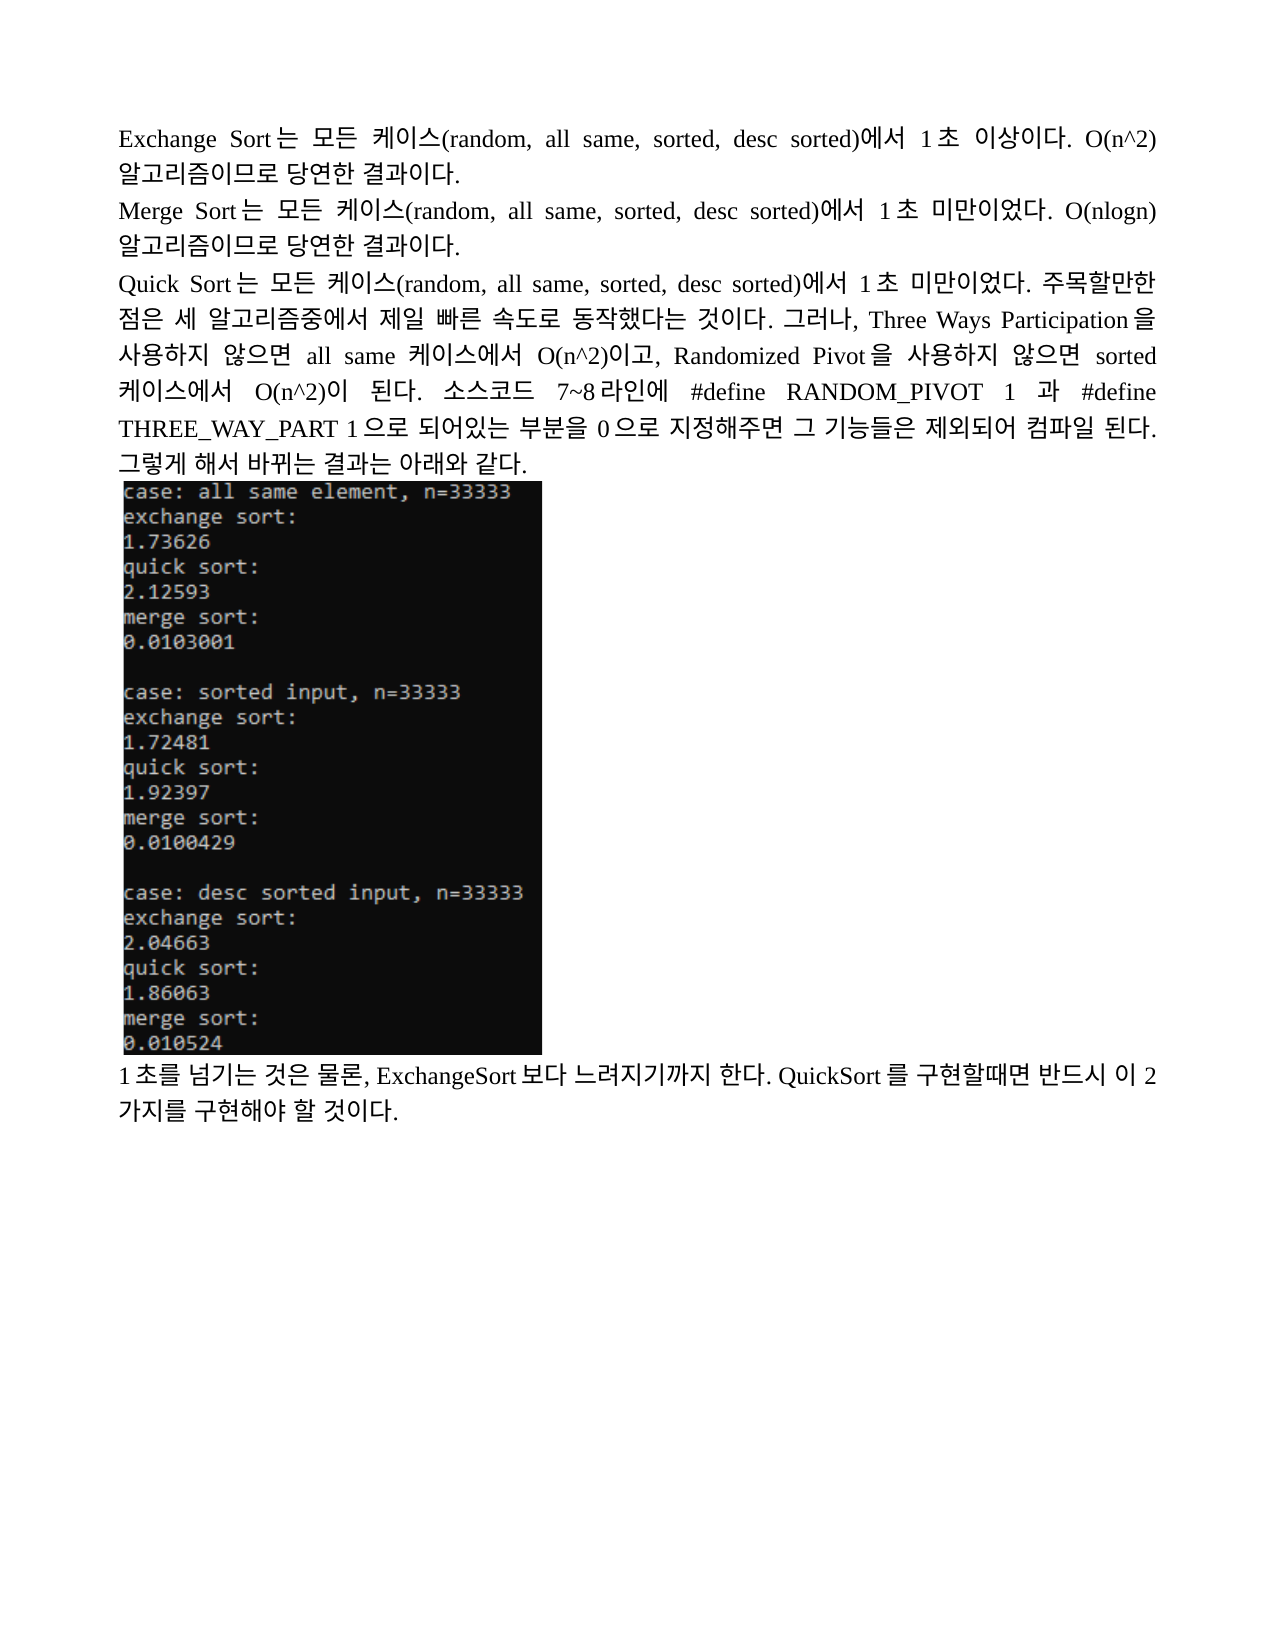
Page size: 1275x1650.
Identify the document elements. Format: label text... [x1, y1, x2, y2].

picture [123, 481, 543, 1055]
text Merge Sort는 모든 케이스(random, all same, sorted, desc sorted)에서 1초 미만이었다. O(nlogn)알고리즘이므로 당연한 결과이다. [118, 191, 1157, 263]
text Quick Sort는 모든 케이스(random, all same, sorted, desc sorted)에서 1초 미만이었다. 주목할만한 점은 세 알고리즘중에서 제일 빠른 속도로 동작했다는 것이다. 그러나, Three Ways Participation을 사용하지 않으면 all same 케이스에서 O(n^2)이고, Randomized Pivot을 사용하지 않으면 sorted 케이스에서 O(n^2)이 된다. 소스코드 7~8라인에 #define RANDOM_PIVOT 1 과 #define THREE_WAY_PART 1으로 되어있는 부분을 0으로 지정해주면 그 기능들은 제외되어 컴파일 된다. 그렇게 해서 바뀌는 결과는 아래와 같다. [118, 263, 1157, 481]
text 1초를 넘기는 것은 물론, ExchangeSort보다 느려지기까지 한다. QuickSort를 구현할때면 반드시 이 2가지를 구현해야 할 것이다. [118, 1056, 1157, 1128]
text Exchange Sort는 모든 케이스(random, all same, sorted, desc sorted)에서 1초 이상이다. O(n^2)알고리즘이므로 당연한 결과이다. [118, 118, 1157, 191]
